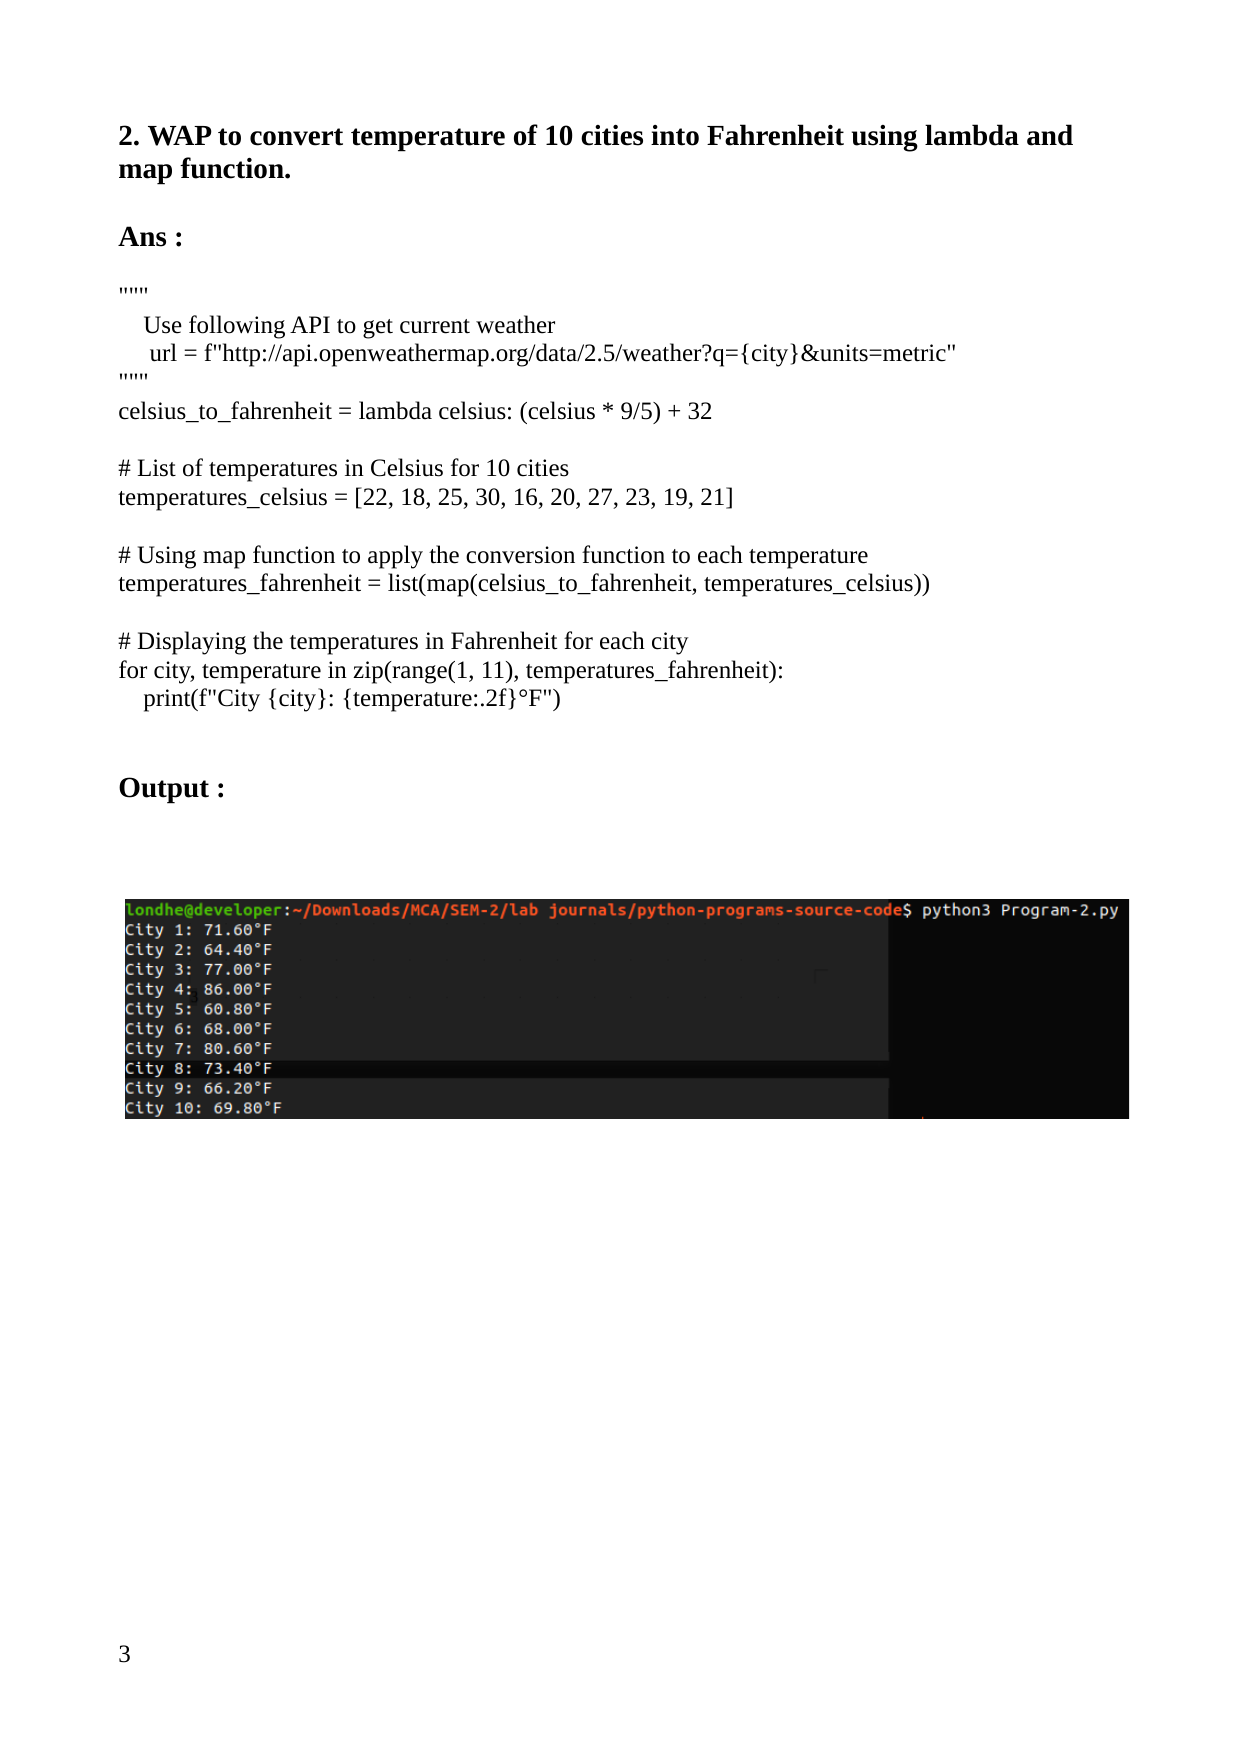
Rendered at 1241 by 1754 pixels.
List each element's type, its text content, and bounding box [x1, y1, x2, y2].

text Use following API to get current weather [118, 310, 1122, 338]
text # Using map function to apply the conversion function to each temperature [118, 540, 1122, 568]
text Output : [118, 770, 1122, 803]
text temperatures_fahrenheit = list(map(celsius_to_fahrenheit, temperatures_celsius)) [118, 568, 1122, 597]
text """ [118, 281, 1122, 310]
text temperatures_celsius = [22, 18, 25, 30, 16, 20, 27, 23, 19, 21] [118, 482, 1122, 511]
text # Displaying the temperatures in Fahrenheit for each city [118, 626, 1122, 655]
text # List of temperatures in Celsius for 10 cities [118, 453, 1122, 482]
text celsius_to_fahrenheit = lambda celsius: (celsius * 9/5) + 32 [118, 396, 1122, 425]
text 2. WAP to convert temperature of 10 cities into Fahrenheit using lambda and map function. [118, 118, 1122, 185]
picture [125, 899, 1130, 1119]
text Ans : [118, 219, 1122, 252]
text url = f"http://api.openweathermap.org/data/2.5/weather?q={city}&units=metric" [118, 338, 1122, 367]
text """ [118, 367, 1122, 396]
text print(f"City {city}: {temperature:.2f}°F") [118, 683, 1122, 712]
text for city, temperature in zip(range(1, 11), temperatures_fahrenheit): [118, 655, 1122, 683]
